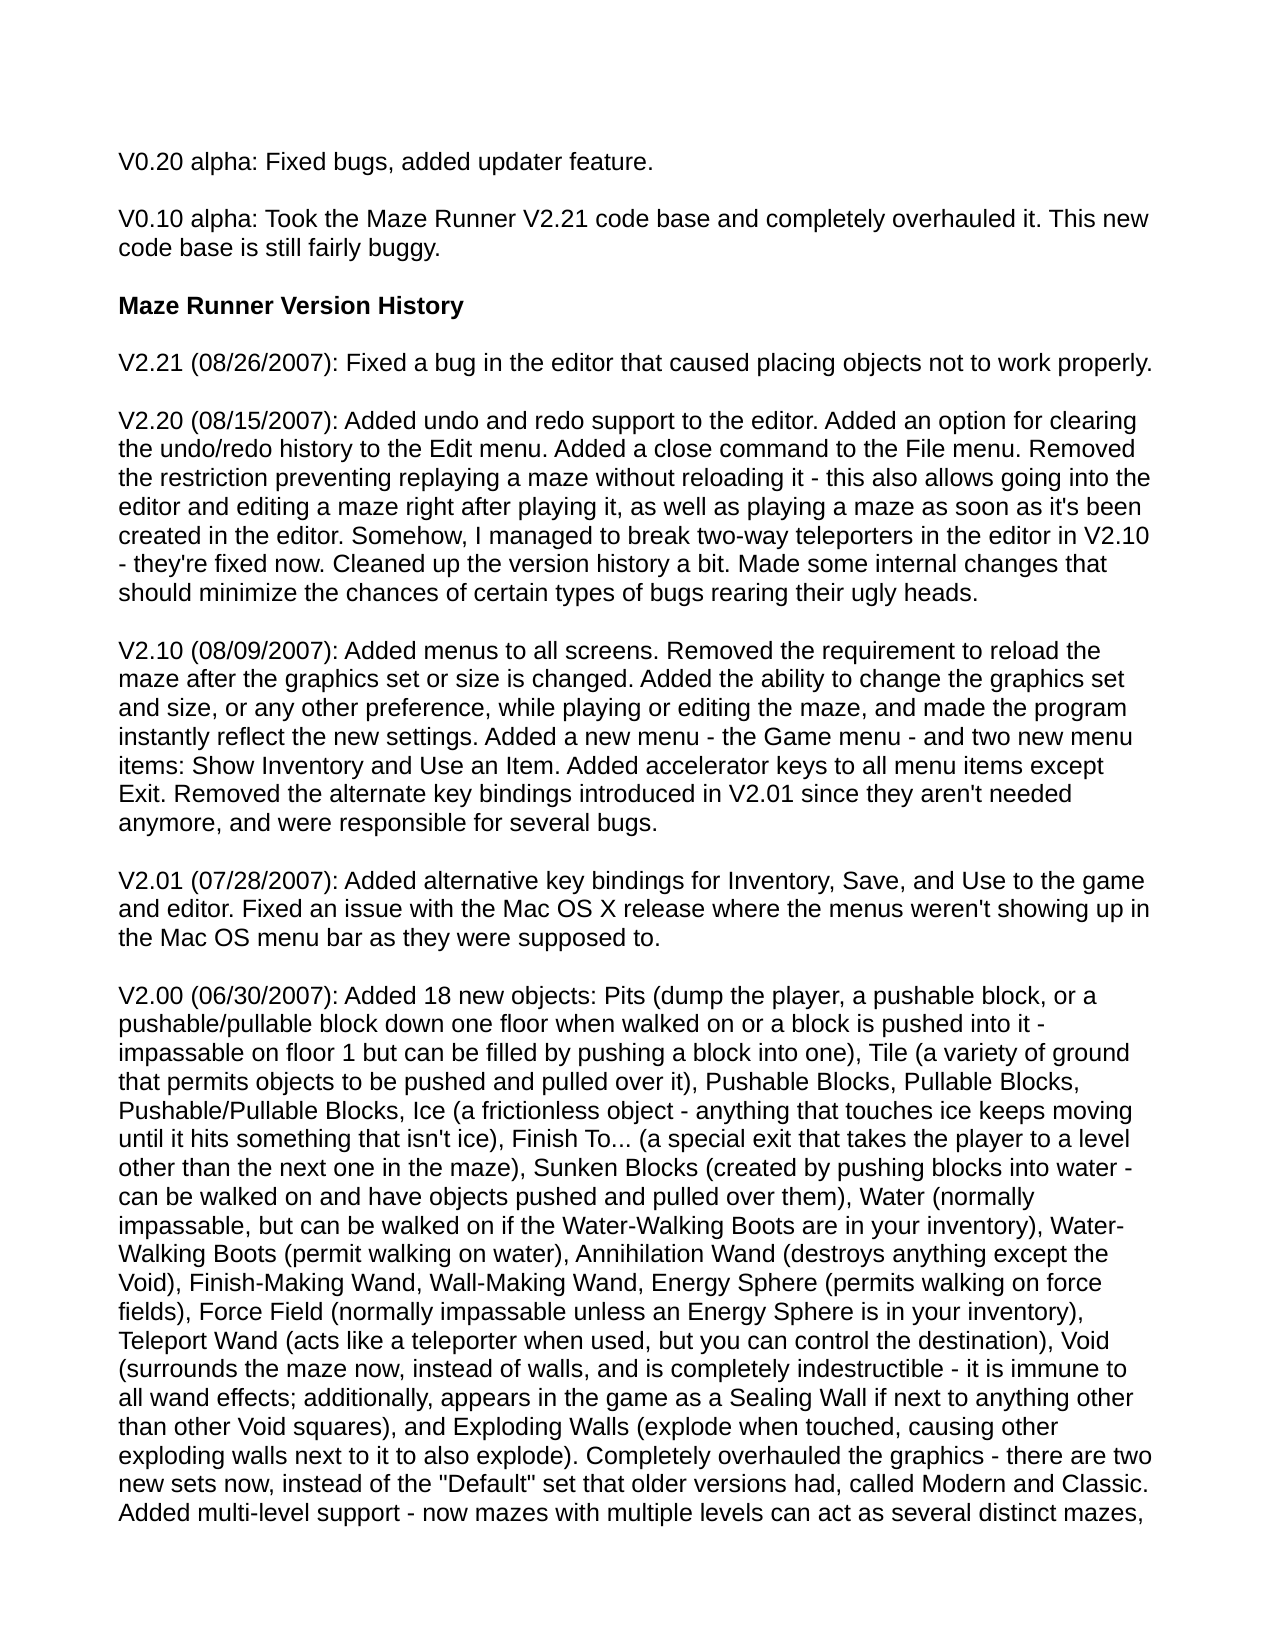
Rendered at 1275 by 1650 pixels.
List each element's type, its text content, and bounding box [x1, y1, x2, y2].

text V2.21 (08/26/2007): Fixed a bug in the editor that caused placing objects not to work properly. [118, 348, 1157, 377]
text Maze Runner Version History [118, 291, 1157, 319]
text V2.10 (08/09/2007): Added menus to all screens. Removed the requirement to reload the maze after the graphics set or size is changed. Added the ability to change the graphics set and size, or any other preference, while playing or editing the maze, and made the program instantly reflect the new settings. Added a new menu - the Game menu - and two new menu items: Show Inventory and Use an Item. Added accelerator keys to all menu items except Exit. Removed the alternate key bindings introduced in V2.01 since they aren't needed anymore, and were responsible for several bugs. [118, 636, 1157, 837]
text V0.10 alpha: Took the Maze Runner V2.21 code base and completely overhauled it. This new code base is still fairly buggy. [118, 204, 1157, 262]
text V2.01 (07/28/2007): Added alternative key bindings for Inventory, Save, and Use to the game and editor. Fixed an issue with the Mac OS X release where the menus weren't showing up in the Mac OS menu bar as they were supposed to. [118, 866, 1157, 952]
text V2.20 (08/15/2007): Added undo and redo support to the editor. Added an option for clearing the undo/redo history to the Edit menu. Added a close command to the File menu. Removed the restriction preventing replaying a maze without reloading it - this also allows going into the editor and editing a maze right after playing it, as well as playing a maze as soon as it's been created in the editor. Somehow, I managed to break two-way teleporters in the editor in V2.10 - they're fixed now. Cleaned up the version history a bit. Made some internal changes that should minimize the chances of certain types of bugs rearing their ugly heads. [118, 406, 1157, 607]
text V2.00 (06/30/2007): Added 18 new objects: Pits (dump the player, a pushable block, or a pushable/pullable block down one floor when walked on or a block is pushed into it - impassable on floor 1 but can be filled by pushing a block into one), Tile (a variety of ground that permits objects to be pushed and pulled over it), Pushable Blocks, Pullable Blocks, Pushable/Pullable Blocks, Ice (a frictionless object - anything that touches ice keeps moving until it hits something that isn't ice), Finish To... (a special exit that takes the player to a level other than the next one in the maze), Sunken Blocks (created by pushing blocks into water - can be walked on and have objects pushed and pulled over them), Water (normally impassable, but can be walked on if the Water-Walking Boots are in your inventory), Water-Walking Boots (permit walking on water), Annihilation Wand (destroys anything except the Void), Finish-Making Wand, Wall-Making Wand, Energy Sphere (permits walking on force fields), Force Field (normally impassable unless an Energy Sphere is in your inventory), Teleport Wand (acts like a teleporter when used, but you can control the destination), Void (surrounds the maze now, instead of walls, and is completely indestructible - it is immune to all wand effects; additionally, appears in the game as a Sealing Wall if next to anything other than other Void squares), and Exploding Walls (explode when touched, causing other exploding walls next to it to also explode). Completely overhauled the graphics - there are two new sets now, instead of the "Default" set that older versions had, called Modern and Classic. Added multi-level support - now mazes with multiple levels can act as several distinct mazes, [118, 981, 1157, 1527]
text V0.20 alpha: Fixed bugs, added updater feature. [118, 147, 1157, 176]
